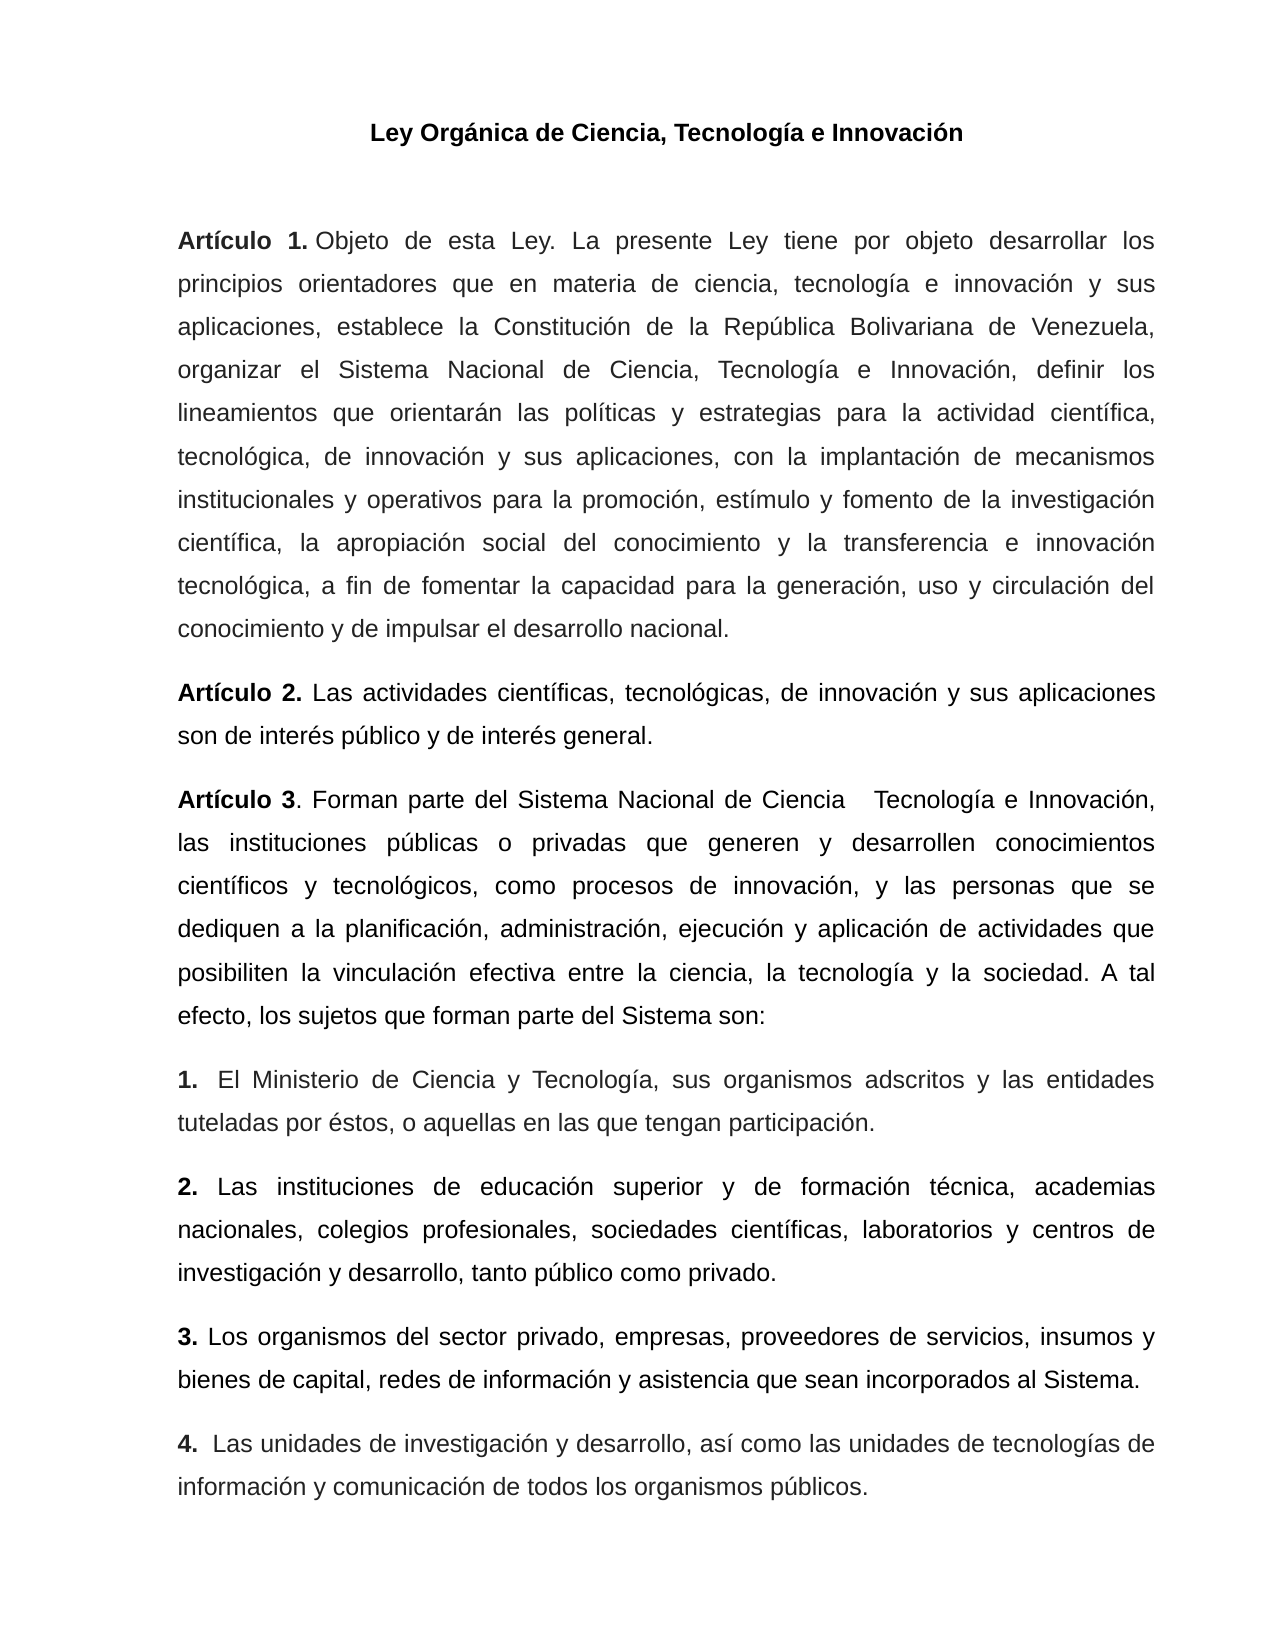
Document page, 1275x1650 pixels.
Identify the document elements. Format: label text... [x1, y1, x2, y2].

text Artículo 2. Las actividades científicas, tecnológicas, de innovación y sus aplicaciones son de interés público y de interés general. [177, 678, 1157, 750]
text 3. Los organismos del sector privado, empresas, proveedores de servicios, insumos y bienes de capital, redes de información y asistencia que sean incorporados al Sistema. [177, 1322, 1157, 1394]
text 1. El Ministerio de Ciencia y Tecnología, sus organismos adscritos y las entidades tuteladas por éstos, o aquellas en las que tengan participación. [177, 1064, 1157, 1136]
text 2. Las instituciones de educación superior y de formación técnica, academias nacionales, colegios profesionales, sociedades científicas, laboratorios y centros de investigación y desarrollo, tanto público como privado. [177, 1172, 1157, 1287]
text 4. Las unidades de investigación y desarrollo, así como las unidades de tecnologías de información y comunicación de todos los organismos públicos. [177, 1429, 1157, 1501]
text Artículo 3. Forman parte del Sistema Nacional de Ciencia Tecnología e Innovación, las instituciones públicas o privadas que generen y desarrollen conocimientos científicos y tecnológicos, como procesos de innovación, y las personas que se dediquen a la planificación, administración, ejecución y aplicación de actividades que posibiliten la vinculación efectiva entre la ciencia, la tecnología y la sociedad. A tal efecto, los sujetos que forman parte del Sistema son: [177, 785, 1157, 1029]
text Artículo 1. Objeto de esta Ley. La presente Ley tiene por objeto desarrollar los principios orientadores que en materia de ciencia, tecnología e innovación y sus aplicaciones, establece la Constitución de la República Bolivariana de Venezuela, organizar el Sistema Nacional de Ciencia, Tecnología e Innovación, definir los lineamientos que orientarán las políticas y estrategias para la actividad científica, tecnológica, de innovación y sus aplicaciones, con la implantación de mecanismos institucionales y operativos para la promoción, estímulo y fomento de la investigación científica, la apropiación social del conocimiento y la transferencia e innovación tecnológica, a fin de fomentar la capacidad para la generación, uso y circulación del conocimiento y de impulsar el desarrollo nacional. [177, 226, 1157, 643]
text Ley Orgánica de Ciencia, Tecnología e Innovación [177, 118, 1157, 147]
